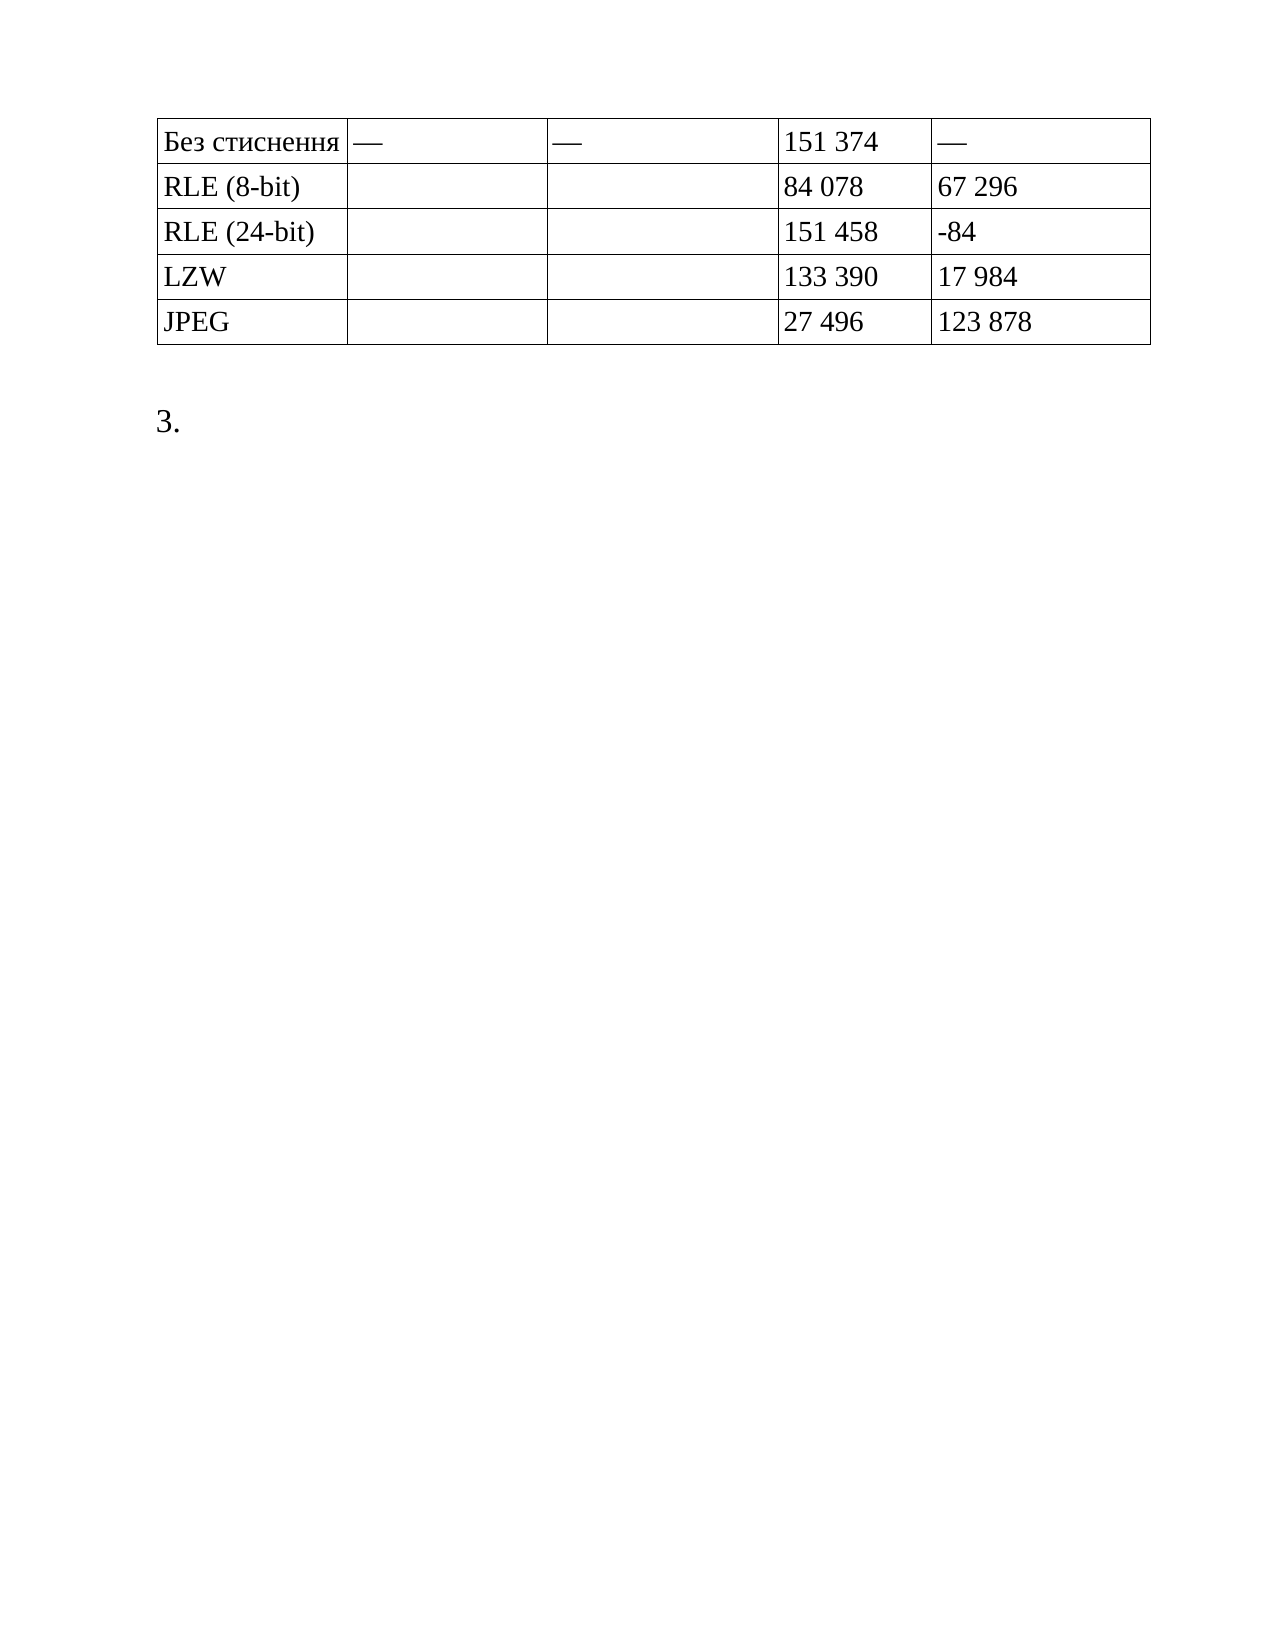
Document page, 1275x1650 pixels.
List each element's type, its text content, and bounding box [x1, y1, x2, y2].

table_cell -84 [932, 209, 1150, 253]
table_cell [348, 209, 547, 253]
table_cell RLE (24-bit) [158, 209, 347, 253]
table_cell [348, 255, 547, 298]
table_cell 123 878 [932, 300, 1150, 344]
table_cell 84 078 [779, 164, 931, 208]
table_cell [548, 255, 778, 298]
table_cell [548, 164, 778, 208]
table_cell — [548, 119, 778, 163]
table_cell LZW [158, 255, 347, 298]
table_cell [548, 300, 778, 344]
table_cell JPEG [158, 300, 347, 344]
table_cell [348, 300, 547, 344]
table_cell RLE (8-bit) [158, 164, 347, 208]
table_cell — [932, 119, 1150, 163]
table_cell 151 374 [779, 119, 931, 163]
table_cell Без стиснення [158, 119, 347, 163]
table_cell 17 984 [932, 255, 1150, 298]
table_cell 67 296 [932, 164, 1150, 208]
table_cell 133 390 [779, 255, 931, 298]
table_cell — [348, 119, 547, 163]
table_cell [548, 209, 778, 253]
table_cell 27 496 [779, 300, 931, 344]
table_cell [348, 164, 547, 208]
table_cell 151 458 [779, 209, 931, 253]
